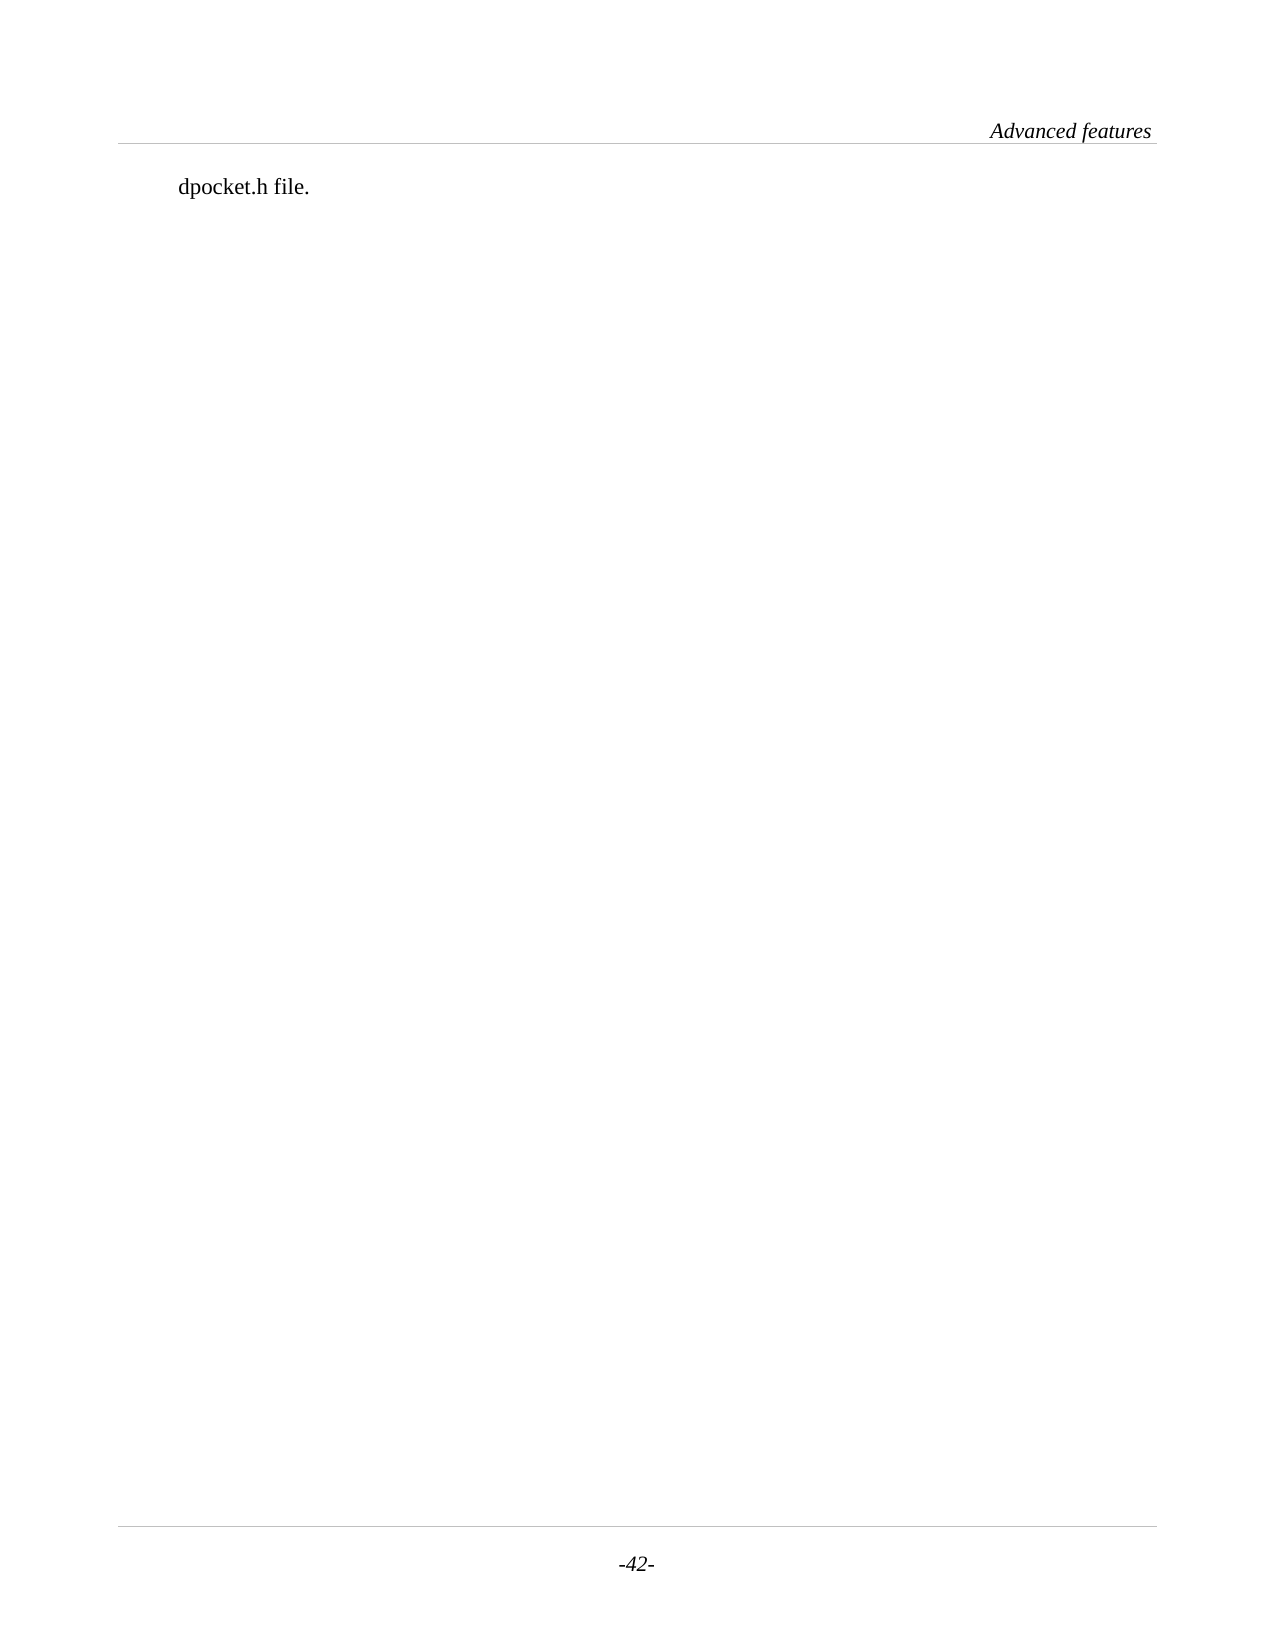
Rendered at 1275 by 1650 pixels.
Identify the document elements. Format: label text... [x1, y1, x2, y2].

text dpocket.h file. [178, 173, 1097, 199]
